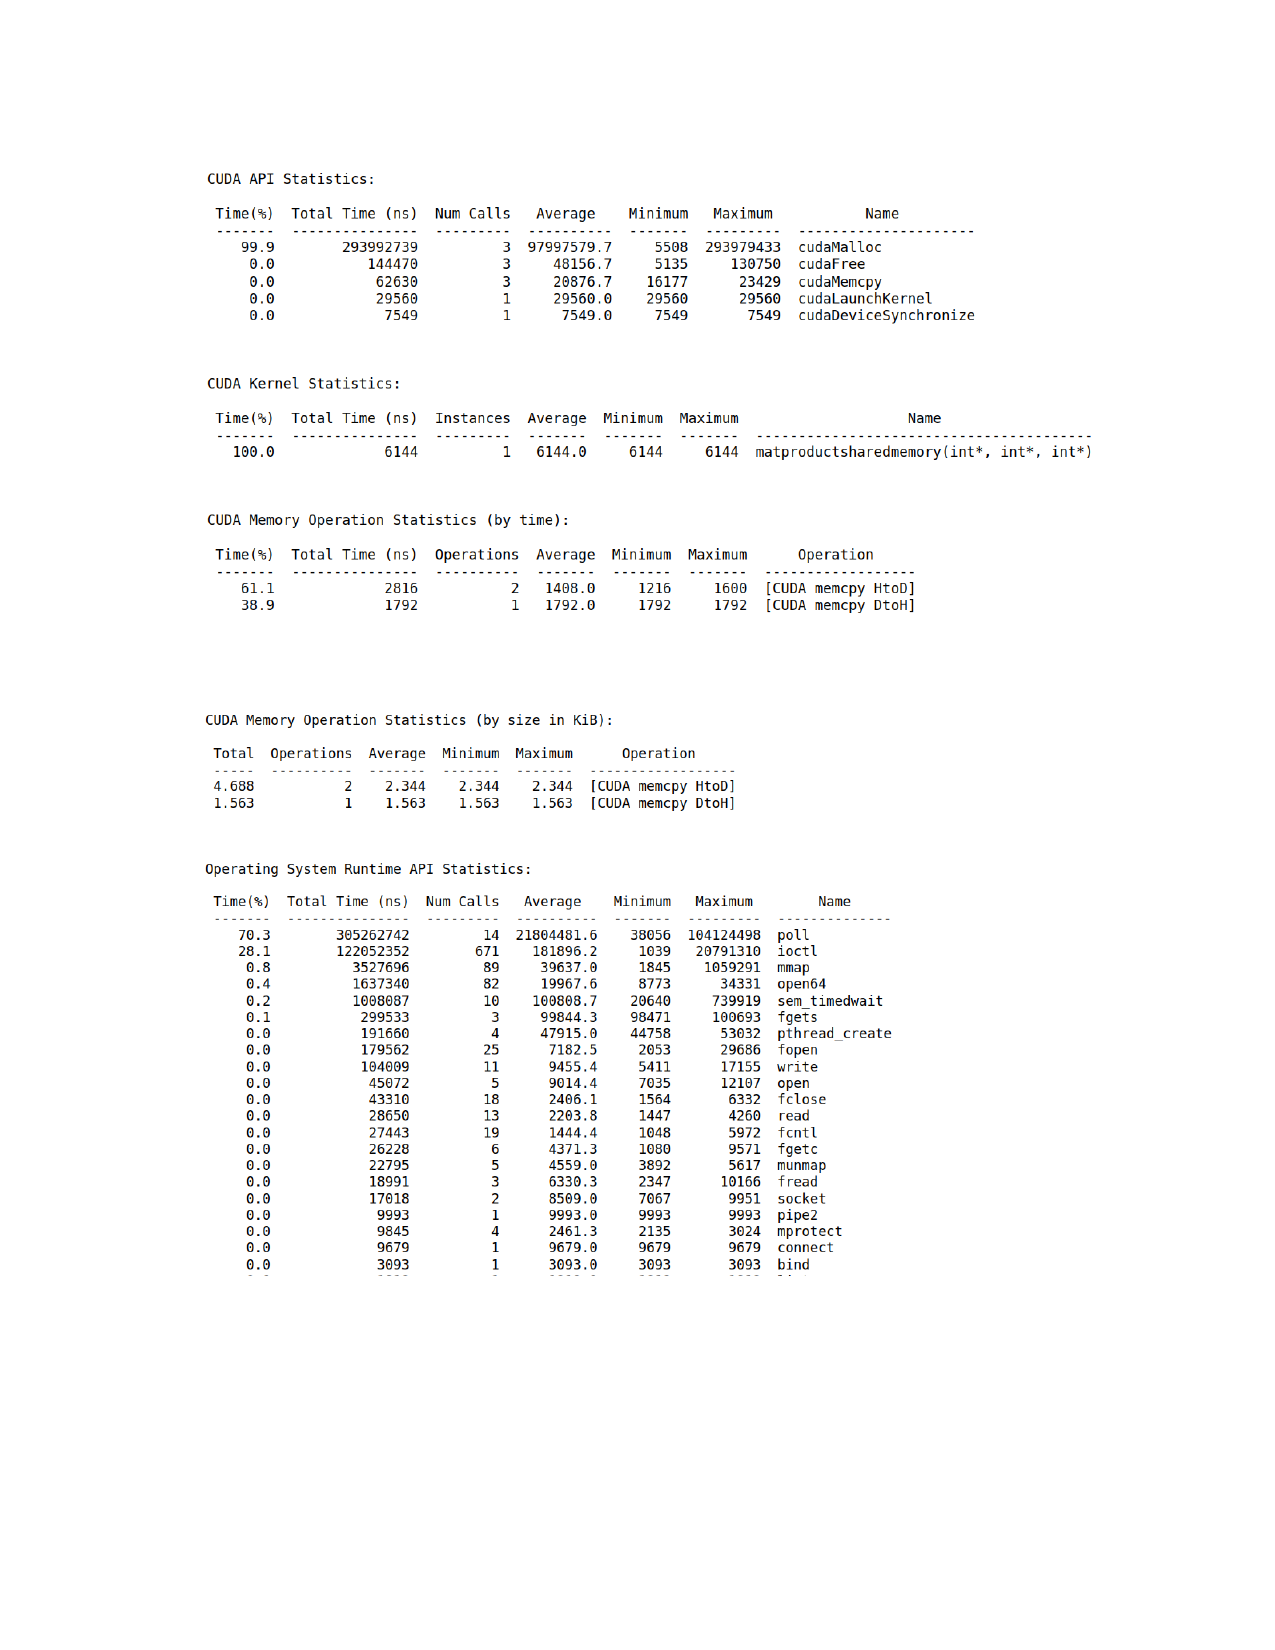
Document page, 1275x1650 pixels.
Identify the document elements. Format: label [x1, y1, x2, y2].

picture [150, 688, 1125, 1276]
picture [150, 150, 1125, 653]
